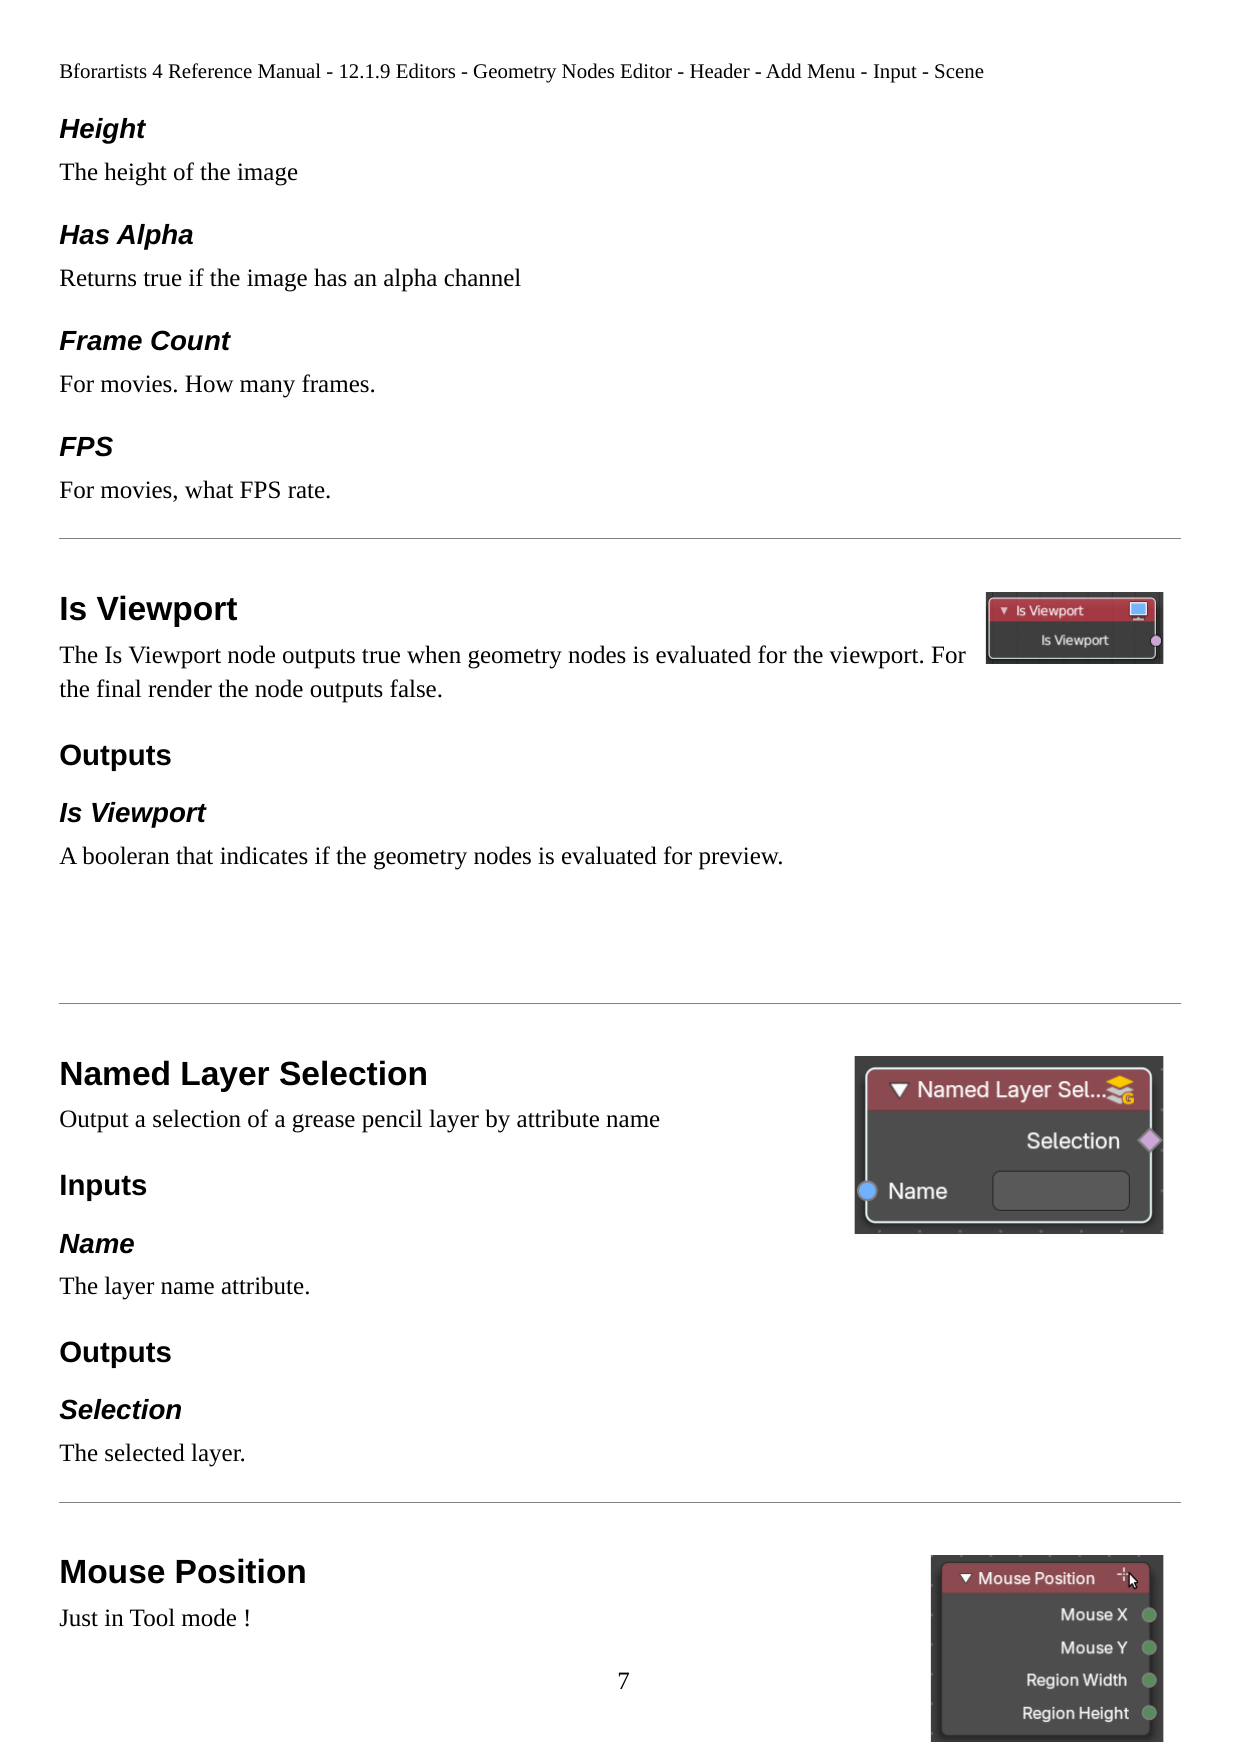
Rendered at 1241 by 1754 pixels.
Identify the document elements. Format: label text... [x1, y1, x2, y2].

subtitle Mouse Position [59, 1552, 1181, 1591]
subtitle Outputs [59, 738, 1181, 772]
subtitle Selection [59, 1394, 1181, 1426]
text For movies, what FPS rate. [59, 475, 1181, 503]
picture [854, 1056, 1164, 1234]
subtitle Outputs [59, 1335, 1181, 1369]
text Returns true if the image has an alpha channel [59, 263, 1181, 292]
subtitle Is Viewport [59, 589, 1181, 627]
text The selected layer. [59, 1438, 1181, 1467]
subtitle FPS [59, 430, 1181, 462]
text For movies. How many frames. [59, 369, 1181, 398]
text A booleran that indicates if the geometry nodes is evaluated for preview. [59, 841, 1181, 870]
picture [985, 592, 1164, 664]
text The height of the image [59, 157, 1181, 186]
subtitle Height [59, 113, 1181, 144]
text The Is Viewport node outputs true when geometry nodes is evaluated for the viewport. For the final render the node outputs false. [59, 640, 1181, 703]
subtitle Named Layer Selection [59, 1053, 1181, 1092]
subtitle Frame Count [59, 324, 1181, 356]
picture [930, 1555, 1164, 1742]
text Output a selection of a grease pencil layer by attribute name [59, 1104, 854, 1133]
subtitle Name [59, 1227, 1181, 1259]
subtitle Has Alpha [59, 218, 1181, 250]
subtitle [1164, 1168, 1181, 1202]
text [1164, 1603, 1181, 1632]
text The layer name attribute. [59, 1271, 1181, 1300]
text Just in Tool mode ! [59, 1603, 930, 1632]
subtitle Is Viewport [59, 797, 1181, 829]
subtitle Inputs [59, 1168, 854, 1202]
